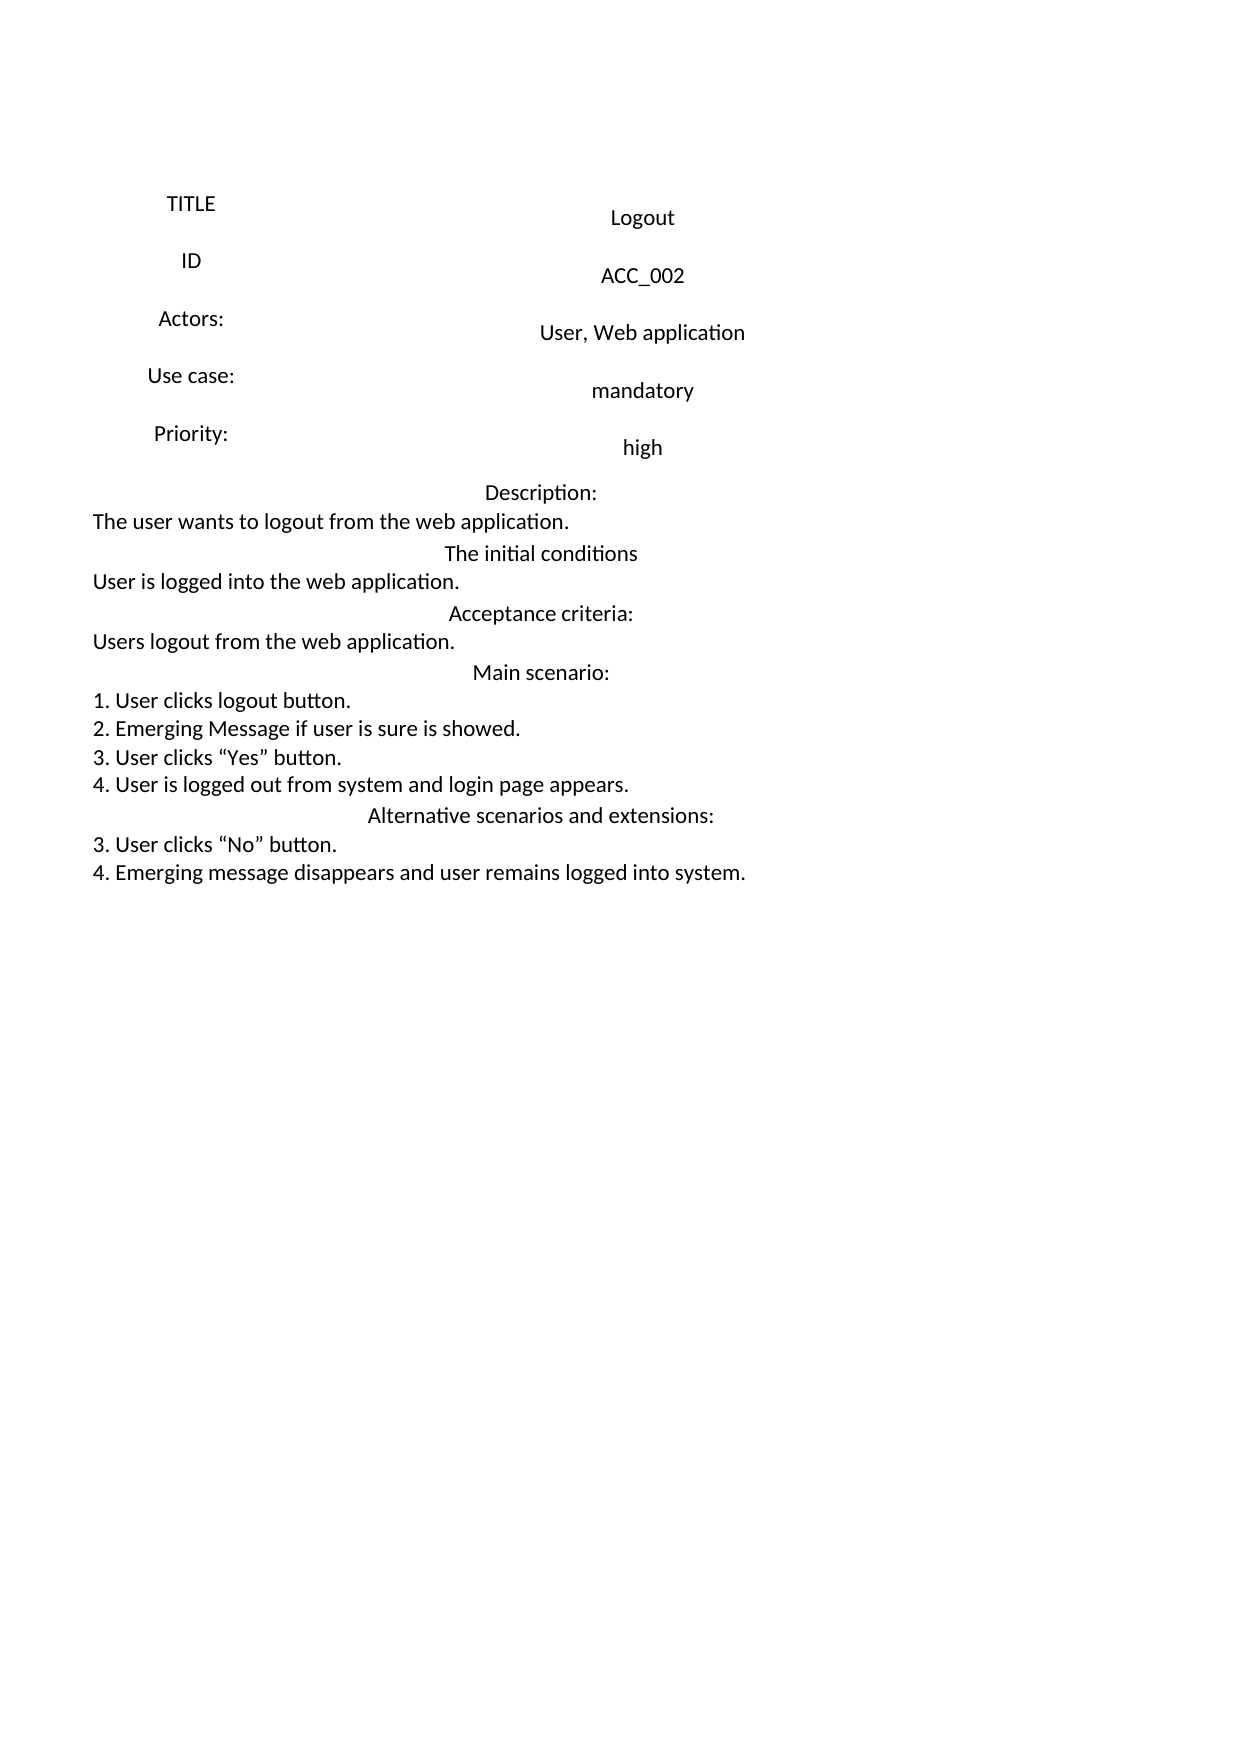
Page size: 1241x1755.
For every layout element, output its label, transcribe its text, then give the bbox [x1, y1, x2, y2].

table_cell Main scenario: [90, 656, 993, 687]
table_header TITLE [90, 189, 293, 217]
table_cell User, Web application [293, 304, 993, 361]
table_cell [90, 275, 193, 304]
table_header Logout [293, 189, 993, 246]
table_cell ID [90, 246, 293, 275]
table_cell [193, 448, 293, 476]
table_cell Use case: [90, 361, 293, 390]
table_cell [90, 218, 193, 246]
table_cell [90, 390, 193, 419]
table_cell 1. User clicks logout button. 2. Emerging Message if user is sure is showed. 3. User clicks “Yes” button. 4. User is logged out from system and login page appears. [90, 687, 993, 799]
table_cell ACC_002 [293, 246, 993, 304]
table_cell [193, 390, 293, 419]
table_cell The initial conditions [90, 536, 993, 567]
table_cell [193, 275, 293, 304]
table_cell User is logged into the web application. [90, 567, 993, 596]
table_cell Alternative scenarios and extensions: [90, 799, 993, 830]
table_cell mandatory [293, 361, 993, 419]
table_cell Acceptance criteria: [90, 596, 993, 627]
table_cell [90, 448, 193, 476]
table_cell 3. User clicks “No” button. 4. Emerging message disappears and user remains logged into system. [90, 830, 993, 886]
table_cell [193, 333, 293, 361]
table_cell Users logout from the web application. [90, 627, 993, 656]
table_cell The user wants to logout from the web application. [90, 507, 993, 536]
table_cell [193, 218, 293, 246]
table_cell Description: [90, 476, 993, 507]
table_cell Priority: [90, 419, 293, 447]
table_cell high [293, 419, 993, 476]
table_cell Actors: [90, 304, 293, 332]
table_cell [90, 333, 193, 361]
